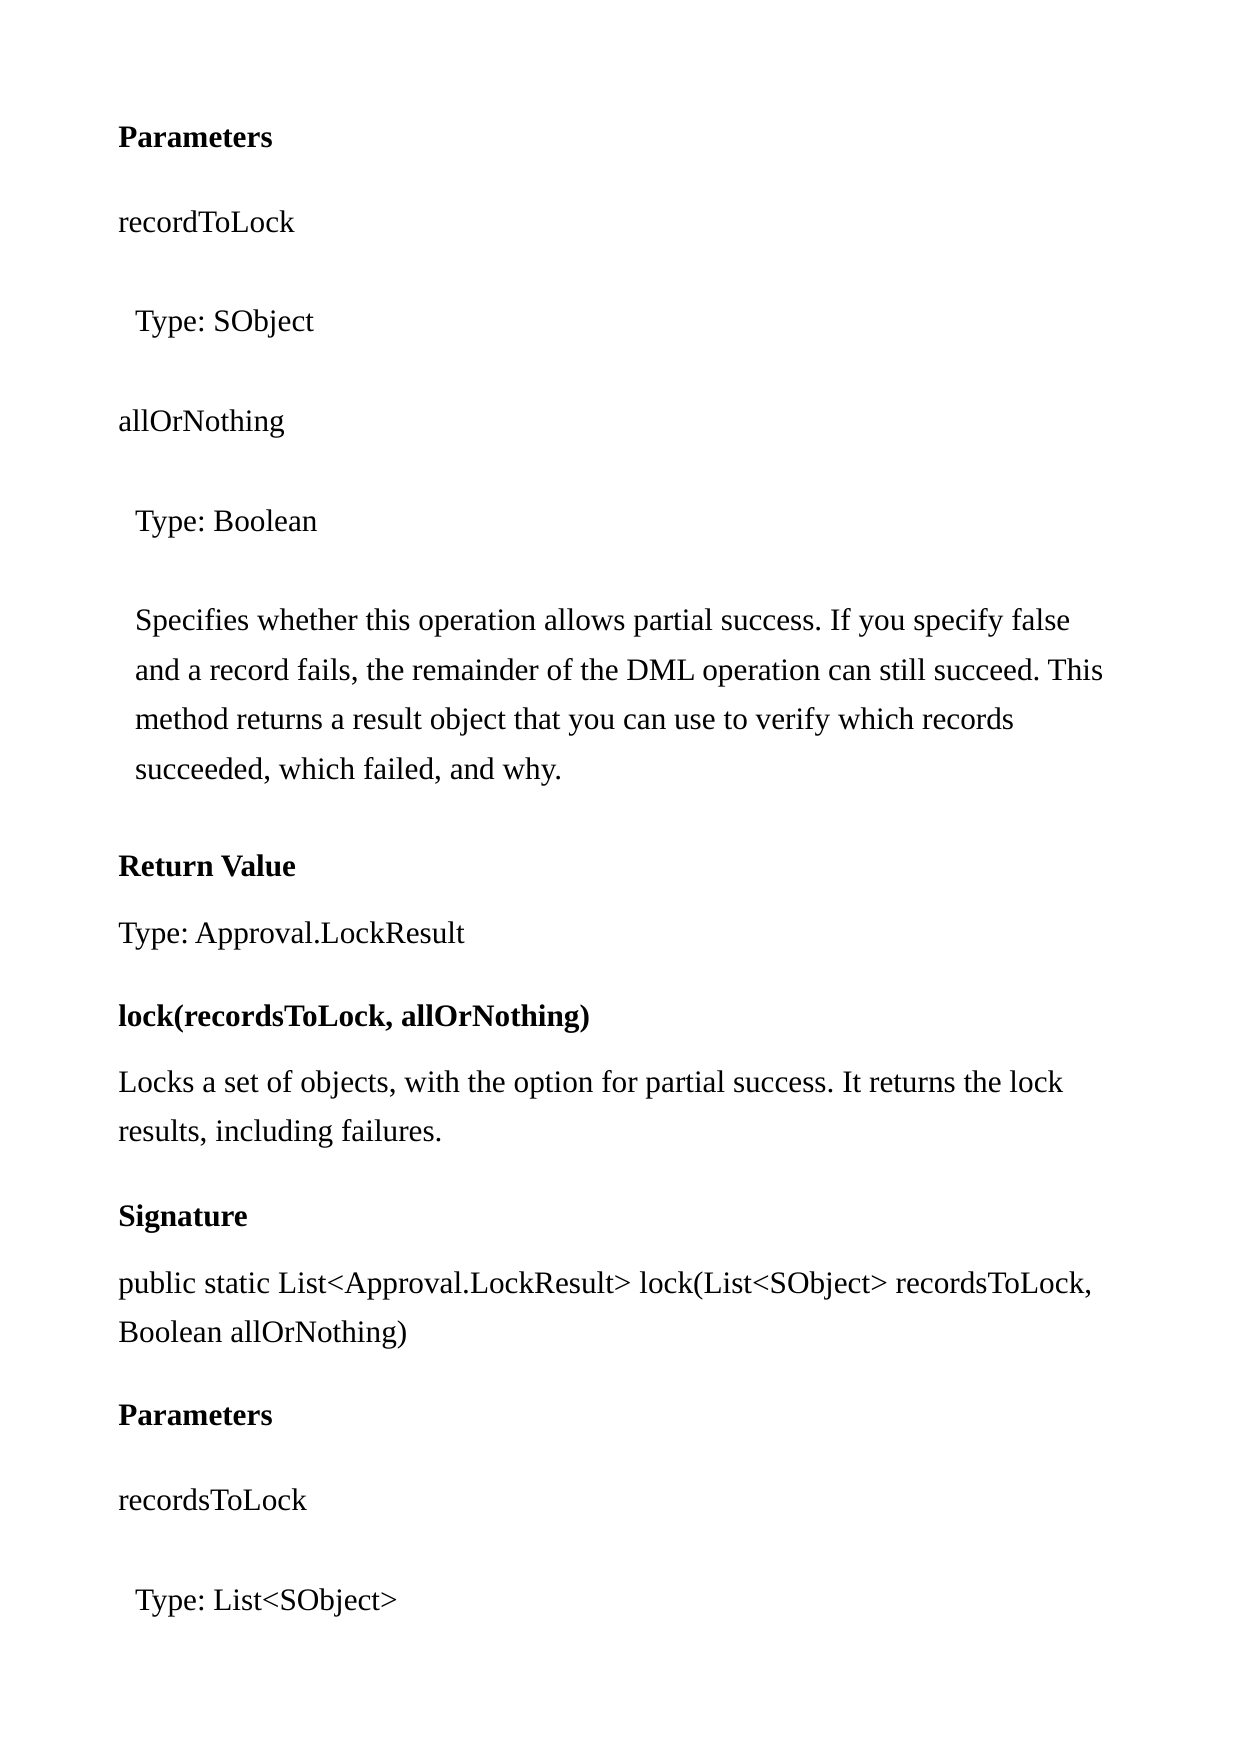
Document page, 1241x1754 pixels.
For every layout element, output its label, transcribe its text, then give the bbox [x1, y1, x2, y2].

text recordsToLock [118, 1481, 1122, 1517]
text Locks a set of objects, with the option for partial success. It returns the lock results, including failures. [118, 1063, 1122, 1149]
text recordToLock [118, 203, 1122, 239]
text public static List<Approval.LockResult> lock(List<SObject> recordsToLock, Boolean allOrNothing) [118, 1264, 1122, 1349]
subtitle Return Value [118, 848, 1122, 884]
text allOrNothing [118, 402, 1122, 438]
text Type: Approval.LockResult [118, 914, 1122, 950]
subtitle Signature [118, 1198, 1122, 1234]
subtitle Parameters [118, 1396, 1122, 1432]
text Type: List<SObject> [135, 1581, 1122, 1617]
text Type: SObject [135, 303, 1122, 339]
subtitle Parameters [118, 118, 1122, 154]
subtitle lock(recordsToLock, allOrNothing) [118, 997, 1122, 1033]
text Type: Boolean [135, 502, 1122, 538]
text Specifies whether this operation allows partial success. If you specify false and a record fails, the remainder of the DML operation can still succeed. This method returns a result object that you can use to verify which records succeeded, which failed, and why. [135, 601, 1122, 786]
